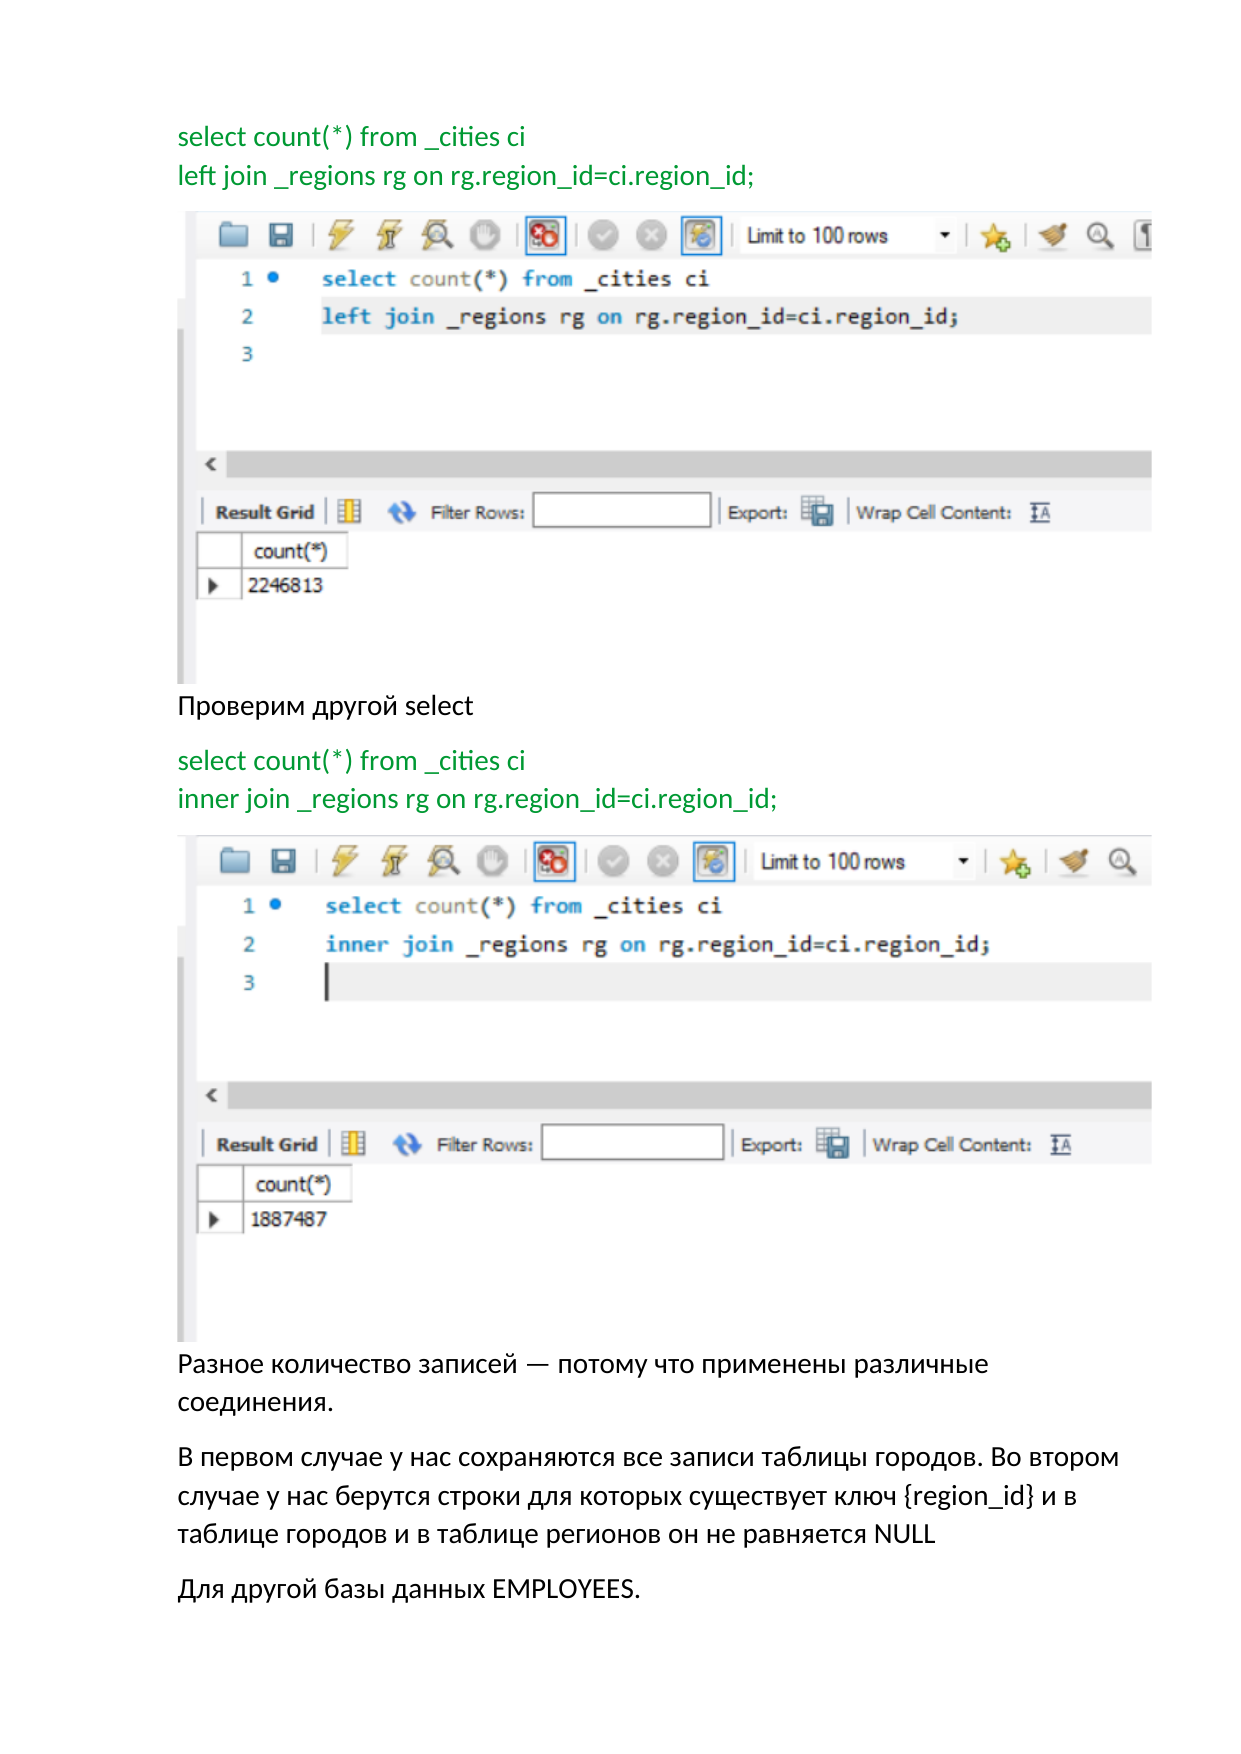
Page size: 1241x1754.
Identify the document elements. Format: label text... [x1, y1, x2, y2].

text Проверим другой select [177, 684, 1152, 722]
text select count(*) from _cities ci inner join _regions rg on rg.region_id=ci.region_id; [177, 742, 1152, 816]
text Для другой базы данных EMPLOYEES. [177, 1570, 1152, 1606]
text Разное количество записей — потому что применены различные соединения. [177, 1342, 1152, 1419]
picture [177, 211, 1152, 684]
picture [177, 835, 1152, 1342]
text В первом случае у нас сохраняются все записи таблицы городов. Во втором случае у нас берутся строки для которых существует ключ {region_id} и в таблице городов и в таблице регионов он не равняется NULL [177, 1438, 1152, 1551]
text select count(*) from _cities ci left join _regions rg on rg.region_id=ci.region_id; [177, 118, 1152, 192]
